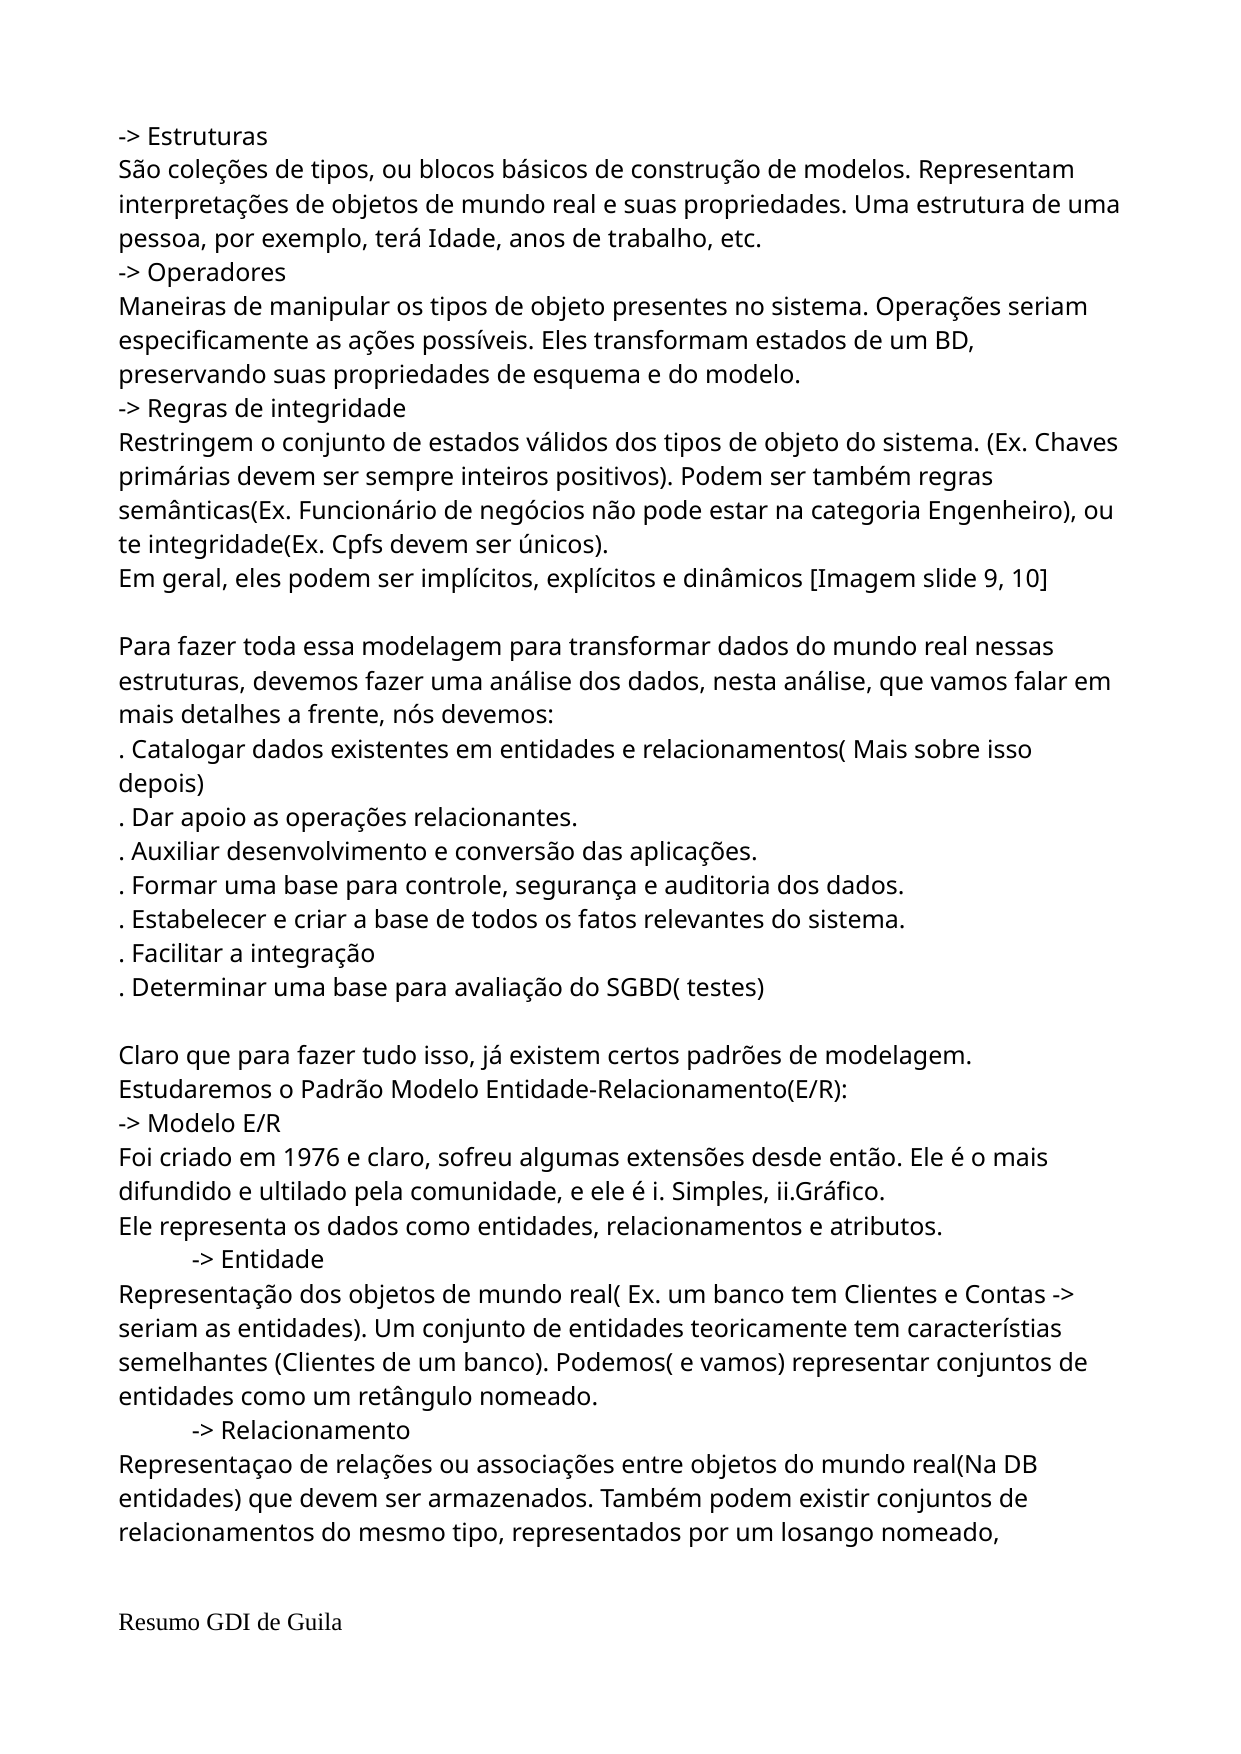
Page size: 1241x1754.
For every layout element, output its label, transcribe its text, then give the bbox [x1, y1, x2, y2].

text -> Relacionamento [118, 1412, 1122, 1447]
text . Facilitar a integração [118, 936, 1122, 970]
text Ele representa os dados como entidades, relacionamentos e atributos. [118, 1208, 1122, 1242]
text Para fazer toda essa modelagem para transformar dados do mundo real nessas estruturas, devemos fazer uma análise dos dados, nesta análise, que vamos falar em mais detalhes a frente, nós devemos: [118, 629, 1122, 731]
text . Determinar uma base para avaliação do SGBD( testes) [118, 970, 1122, 1004]
text . Estabelecer e criar a base de todos os fatos relevantes do sistema. [118, 902, 1122, 936]
text . Dar apoio as operações relacionantes. [118, 799, 1122, 833]
text -> Entidade [118, 1242, 1122, 1276]
text -> Operadores [118, 254, 1122, 288]
text . Catalogar dados existentes em entidades e relacionamentos( Mais sobre isso depois) [118, 731, 1122, 799]
text Representação dos objetos de mundo real( Ex. um banco tem Clientes e Contas -> seriam as entidades). Um conjunto de entidades teoricamente tem característias semelhantes (Clientes de um banco). Podemos( e vamos) representar conjuntos de entidades como um retângulo nomeado. [118, 1276, 1122, 1412]
text Restringem o conjunto de estados válidos dos tipos de objeto do sistema. (Ex. Chaves primárias devem ser sempre inteiros positivos). Podem ser também regras semânticas(Ex. Funcionário de negócios não pode estar na categoria Engenheiro), ou te integridade(Ex. Cpfs devem ser únicos). [118, 425, 1122, 561]
text Foi criado em 1976 e claro, sofreu algumas extensões desde então. Ele é o mais difundido e ultilado pela comunidade, e ele é i. Simples, ii.Gráfico. [118, 1140, 1122, 1208]
text . Auxiliar desenvolvimento e conversão das aplicações. [118, 833, 1122, 867]
text Maneiras de manipular os tipos de objeto presentes no sistema. Operações seriam especificamente as ações possíveis. Eles transformam estados de um BD, preservando suas propriedades de esquema e do modelo. [118, 288, 1122, 391]
text São coleções de tipos, ou blocos básicos de construção de modelos. Representam interpretações de objetos de mundo real e suas propriedades. Uma estrutura de uma pessoa, por exemplo, terá Idade, anos de trabalho, etc. [118, 152, 1122, 254]
text . Formar uma base para controle, segurança e auditoria dos dados. [118, 867, 1122, 902]
text Claro que para fazer tudo isso, já existem certos padrões de modelagem. Estudaremos o Padrão Modelo Entidade-Relacionamento(E/R): [118, 1038, 1122, 1106]
text Em geral, eles podem ser implícitos, explícitos e dinâmicos [Imagem slide 9, 10] [118, 561, 1122, 595]
text -> Regras de integridade [118, 391, 1122, 425]
text Representaçao de relações ou associações entre objetos do mundo real(Na DB entidades) que devem ser armazenados. Também podem existir conjuntos de relacionamentos do mesmo tipo, representados por um losango nomeado, [118, 1447, 1122, 1549]
text -> Estruturas [118, 118, 1122, 152]
text -> Modelo E/R [118, 1106, 1122, 1140]
